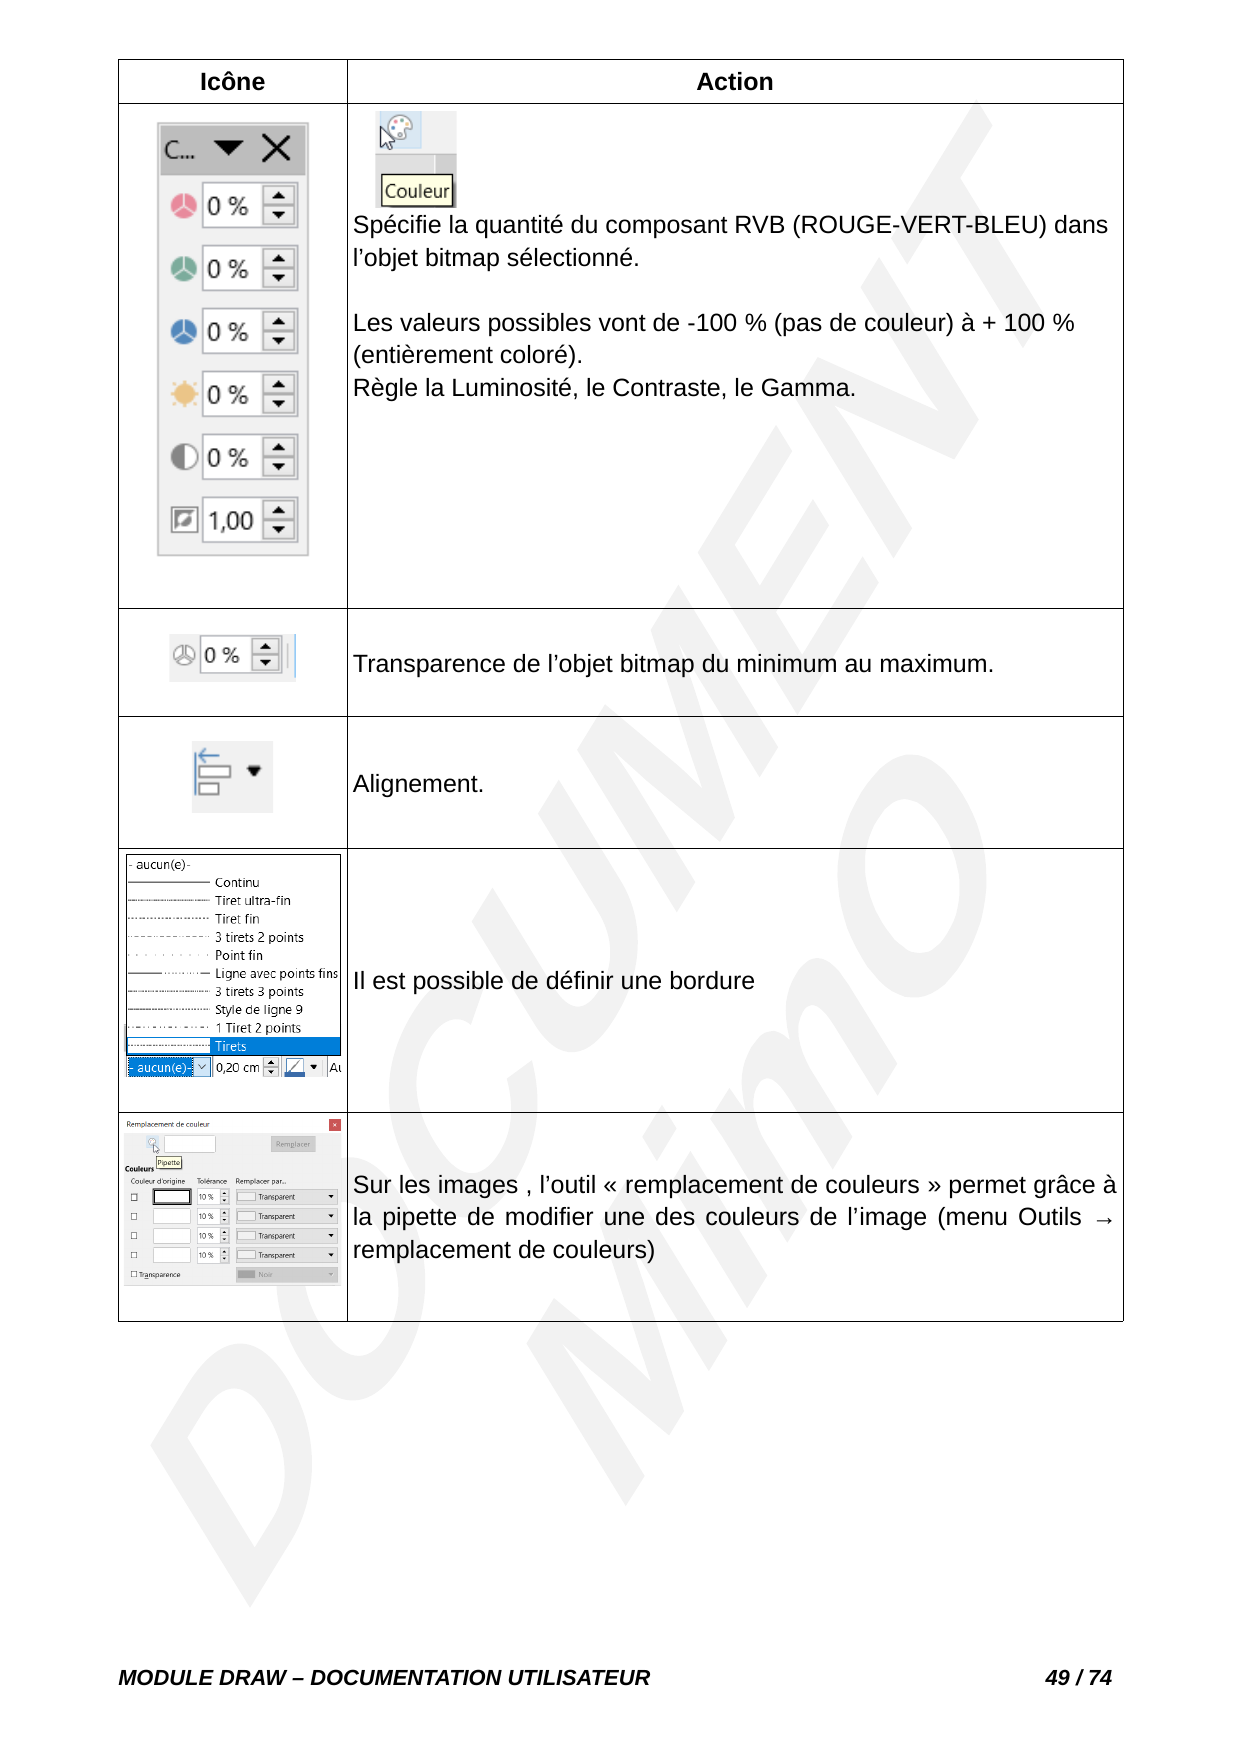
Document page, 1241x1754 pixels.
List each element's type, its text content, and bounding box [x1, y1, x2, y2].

table_cell [119, 717, 347, 848]
picture [191, 741, 274, 813]
table_header Action [348, 60, 1123, 103]
table_cell [119, 1113, 347, 1321]
table_cell [119, 609, 347, 716]
table_cell [119, 849, 347, 1112]
table_cell Transparence de l’objet bitmap du minimum au maximum. [348, 609, 1123, 716]
table_cell [119, 104, 347, 608]
picture [142, 112, 323, 573]
table_header Icône [119, 60, 347, 103]
table_cell Alignement. [348, 717, 1123, 848]
picture [375, 111, 457, 208]
table_cell Sur les images , l’outil « remplacement de couleurs » permet grâce à la pipette de modifier une des couleurs de l’image (menu Outils → remplacement de couleurs) [348, 1113, 1123, 1321]
table_cell Il est possible de définir une bordure [348, 849, 1123, 1112]
picture [123, 853, 342, 1077]
picture [123, 1117, 342, 1286]
picture [169, 634, 296, 682]
table_cell Spécifie la quantité du composant RVB (ROUGE-VERT-BLEU) dans l’objet bitmap sélectionné. Les valeurs possibles vont de -100 % (pas de couleur) à + 100 % (entièrement coloré). Règle la Luminosité, le Contraste, le Gamma. [348, 104, 1123, 608]
